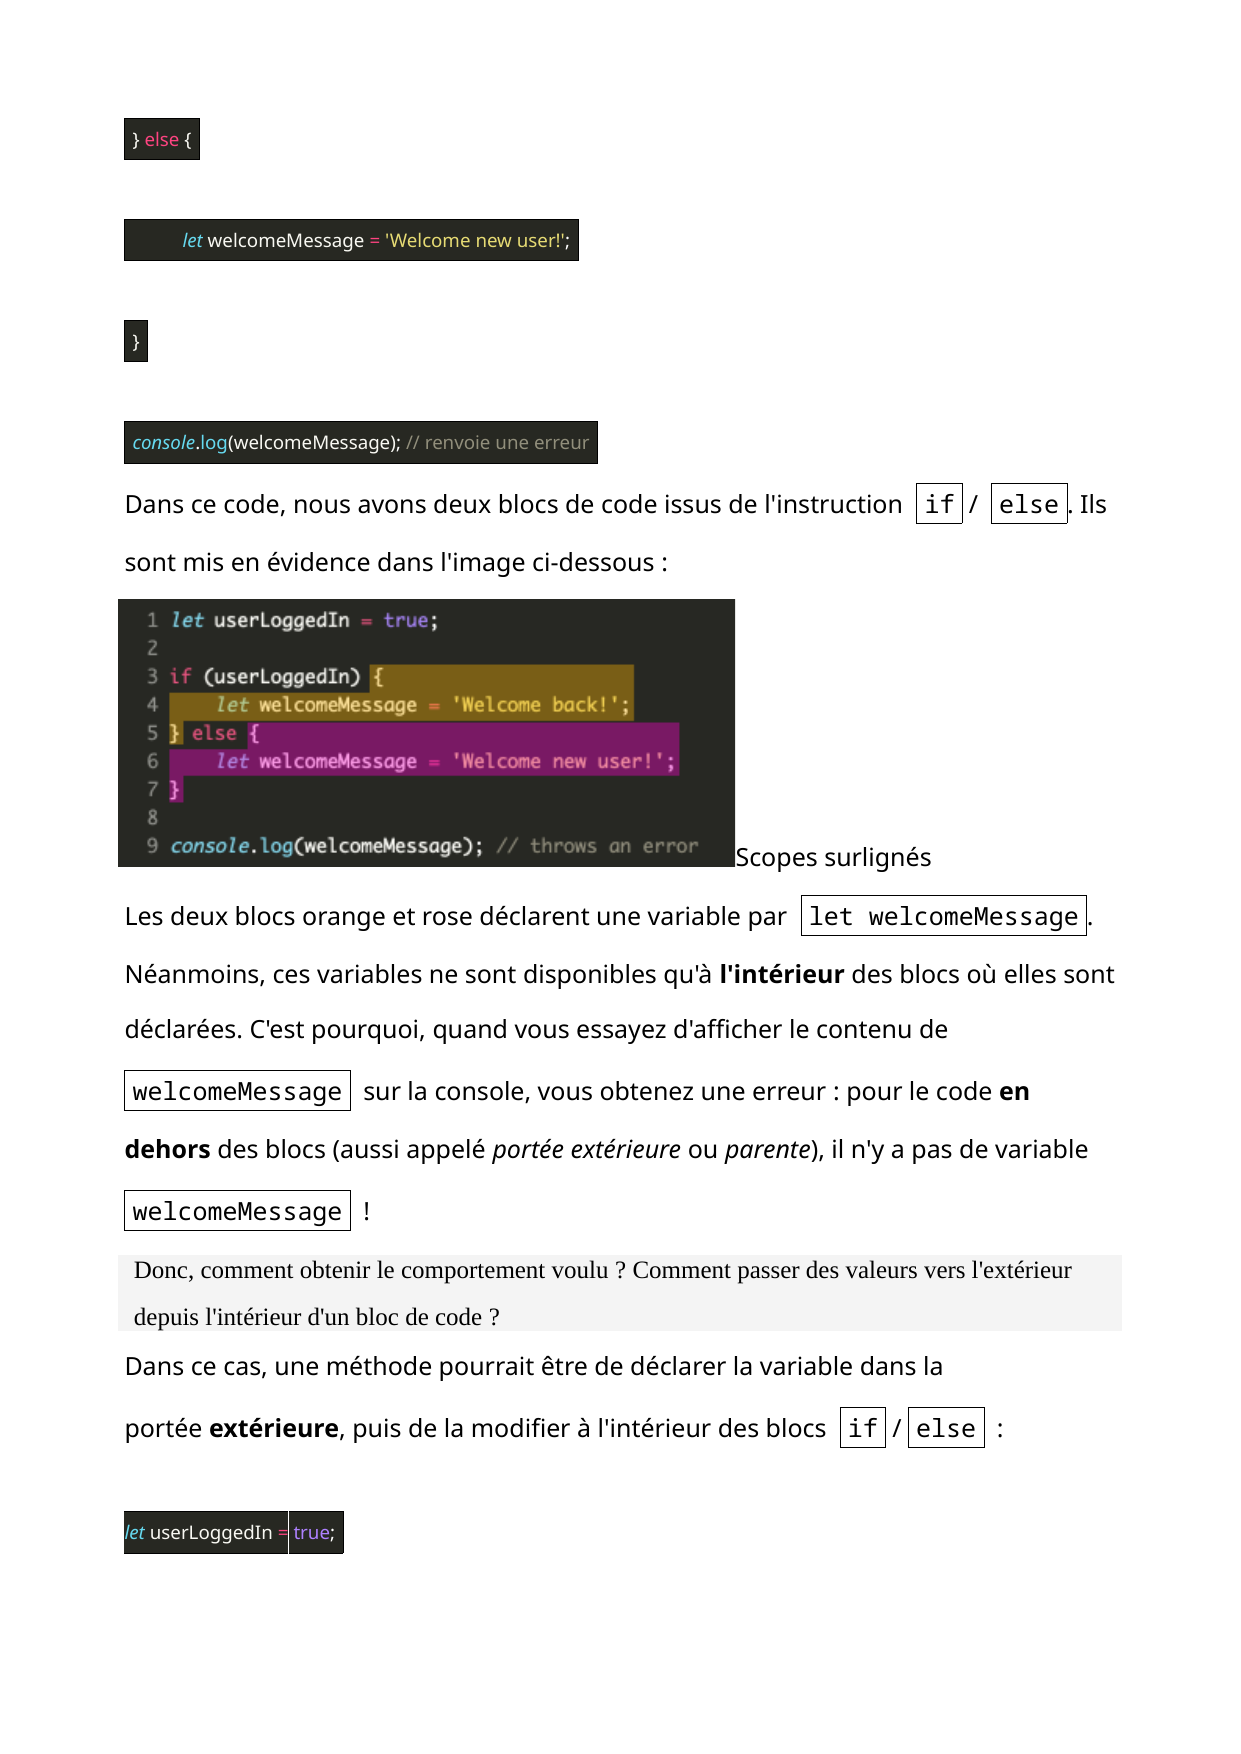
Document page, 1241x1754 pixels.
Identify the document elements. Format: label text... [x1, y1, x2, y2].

picture [118, 599, 736, 867]
text let userLoggedIn = true; [124, 1512, 343, 1553]
text Scopes surlignés [118, 599, 1122, 874]
text Dans ce cas, une méthode pourrait être de déclarer la variable dans la portée extérieure, puis de la modifier à l'intérieur des blocs if / else : [124, 1348, 1116, 1447]
text console.log(welcomeMessage); // renvoie une erreur [125, 422, 597, 463]
text let welcomeMessage = 'Welcome new user!'; [125, 220, 578, 260]
text [344, 1511, 1111, 1553]
text [148, 320, 1111, 362]
text [598, 421, 1111, 463]
text Les deux blocs orange et rose déclarent une variable par let welcomeMessage. Néanmoins, ces variables ne sont disponibles qu'à l'intérieur des blocs où elles sont déclarées. C'est pourquoi, quand vous essayez d'afficher le contenu de welcomeMessage sur la console, vous obtenez une erreur : pour le code en dehors des blocs (aussi appelé portée extérieure ou parente), il n'y a pas de variable welcomeMessage ! [124, 895, 1116, 1231]
text Dans ce code, nous avons deux blocs de code issus de l'instruction if / else. Ils sont mis en évidence dans l'image ci-dessous : [124, 483, 1116, 578]
text } else { [125, 119, 199, 159]
text } [125, 321, 147, 361]
text [579, 219, 1111, 261]
text [200, 118, 1111, 159]
text Donc, comment obtenir le comportement voulu ? Comment passer des valeurs vers l'extérieur depuis l'intérieur d'un bloc de code ? [134, 1255, 1122, 1331]
